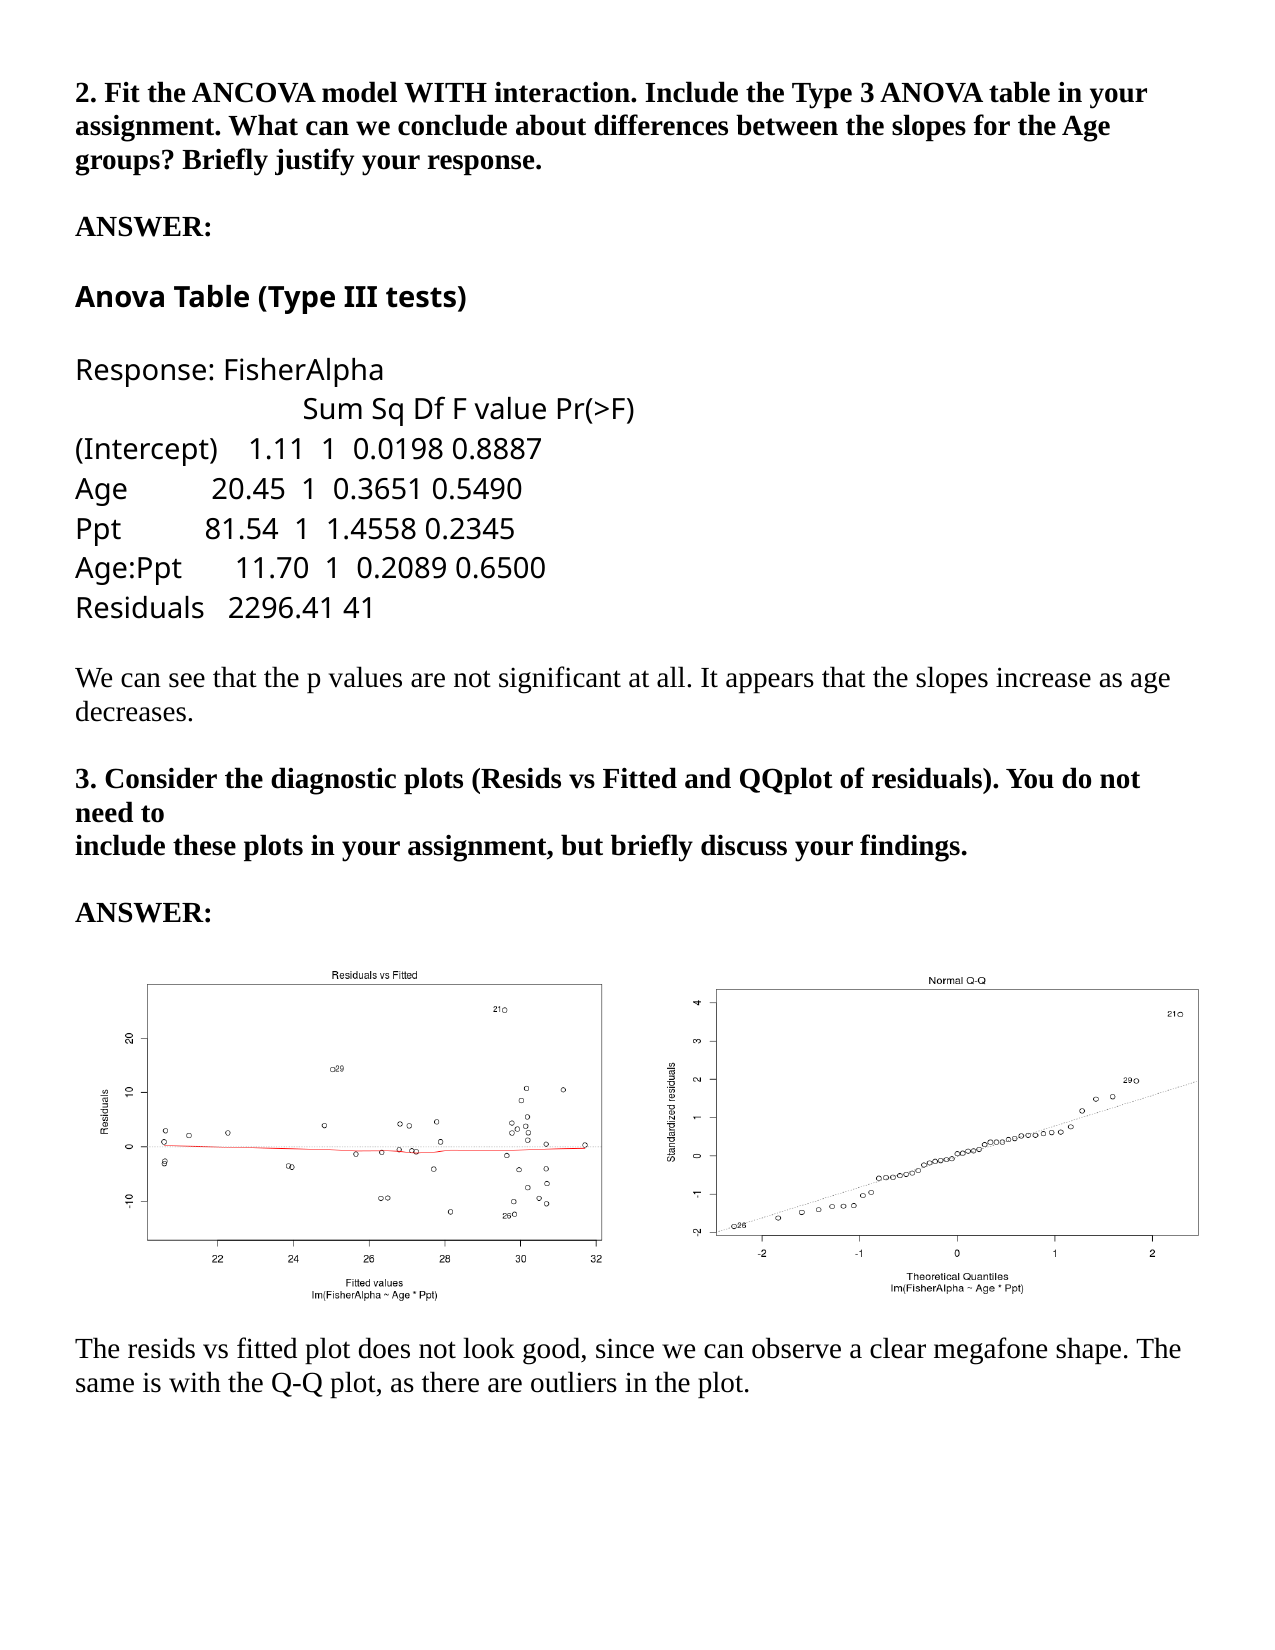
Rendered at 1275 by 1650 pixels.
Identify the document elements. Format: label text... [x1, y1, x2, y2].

text 2. Fit the ANCOVA model WITH interaction. Include the Type 3 ANOVA table in your [75, 75, 1200, 108]
text Age:Ppt 11.70 1 0.2089 0.6500 [75, 548, 1200, 587]
text assignment. What can we conclude about differences between the slopes for the Age groups? Briefly justify your response. [75, 108, 1200, 176]
text include these plots in your assignment, but briefly discuss your findings. [75, 828, 1200, 862]
text 3. Consider the diagnostic plots (Resids vs Fitted and QQplot of residuals). You do not need to [75, 761, 1200, 828]
text Anova Table (Type III tests) [75, 276, 1200, 316]
text ANSWER: [75, 209, 1200, 243]
text Response: FisherAlpha [75, 349, 1200, 389]
picture [97, 934, 627, 1302]
text Age 20.45 1 0.3651 0.5490 [75, 468, 1200, 508]
text Sum Sq Df F value Pr(>F) [75, 389, 1200, 428]
text Residuals 2296.41 41 [75, 587, 1200, 627]
text ANSWER: [75, 895, 1200, 929]
text (Intercept) 1.11 1 0.0198 0.8887 [75, 428, 1200, 468]
picture [663, 941, 1225, 1295]
text We can see that the p values are not significant at all. It appears that the slopes increase as age decreases. [75, 661, 1200, 728]
text The resids vs fitted plot does not look good, since we can observe a clear megafone shape. The same is with the Q-Q plot, as there are outliers in the plot. [75, 1331, 1200, 1398]
text Ppt 81.54 1 1.4558 0.2345 [75, 508, 1200, 548]
